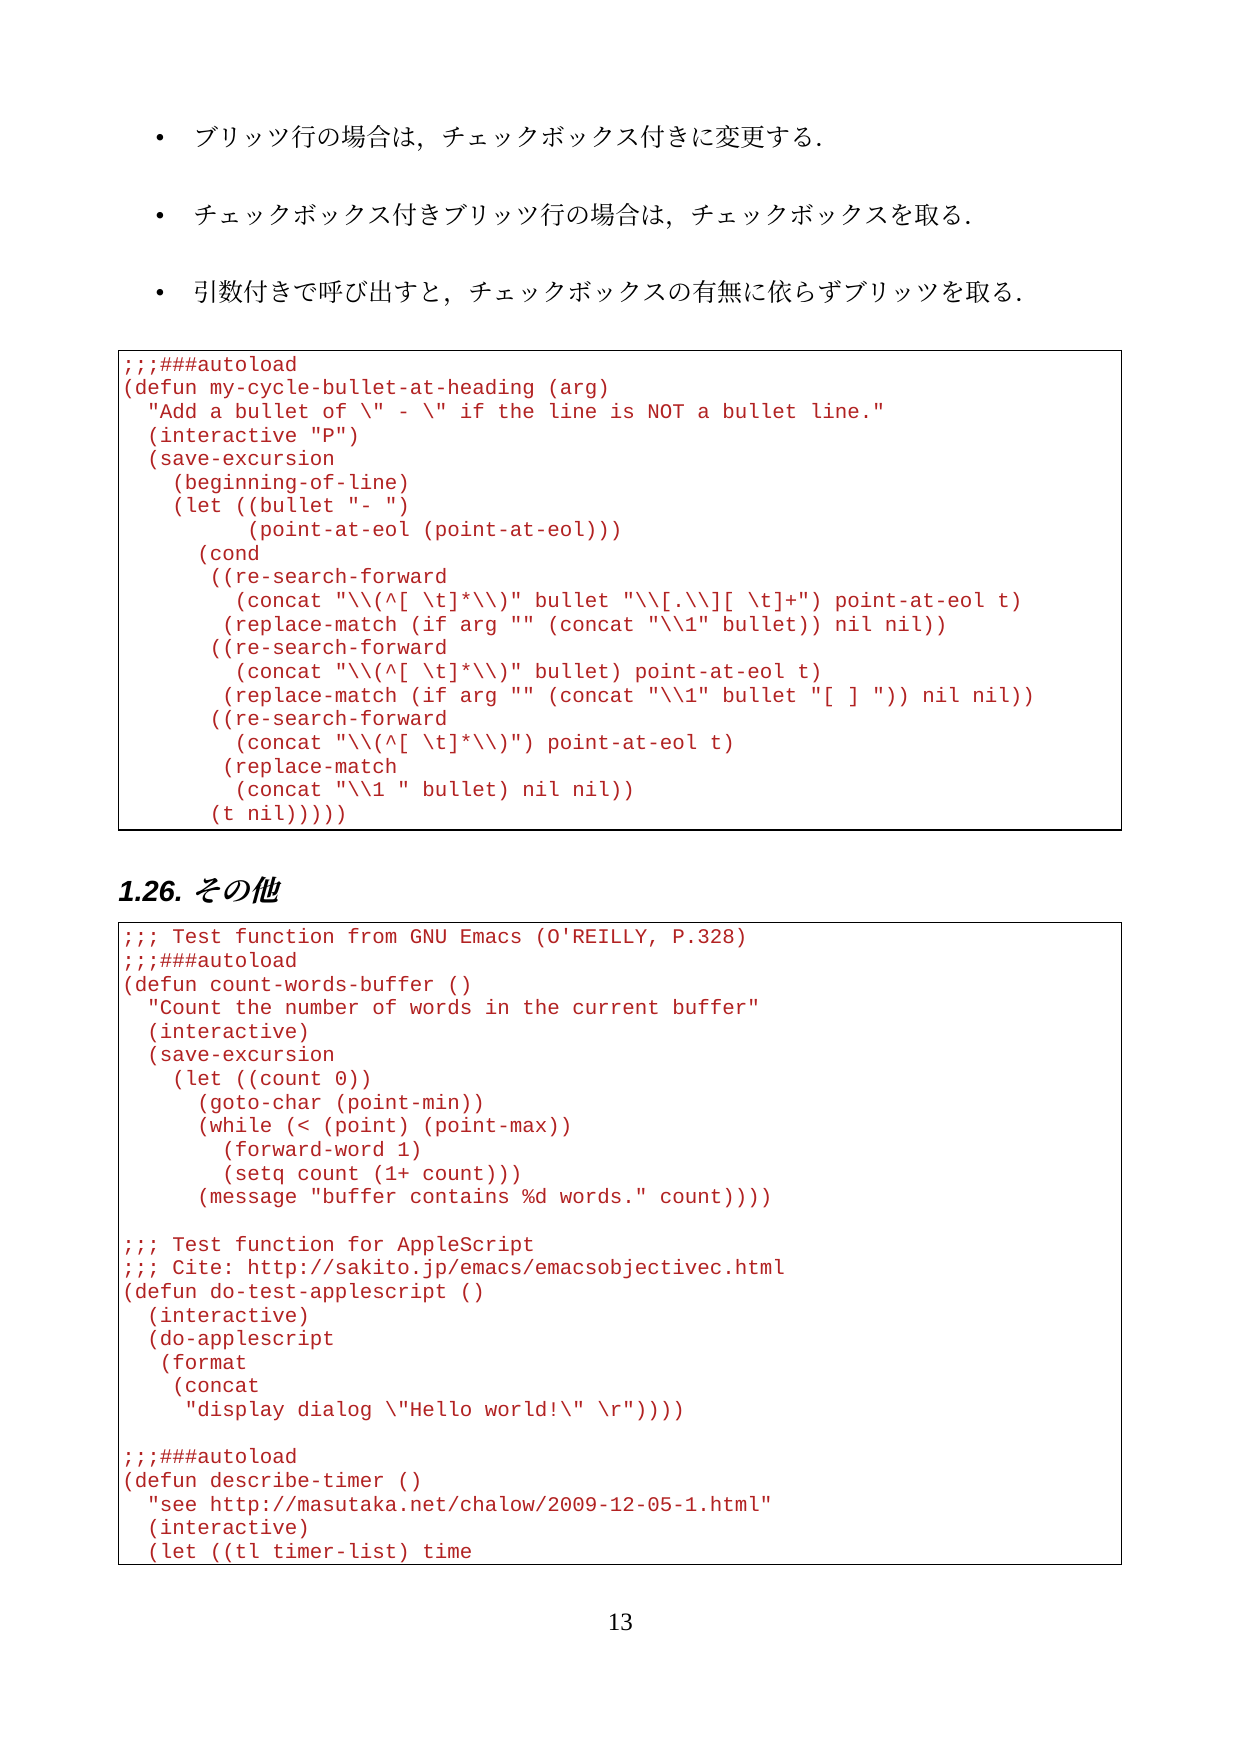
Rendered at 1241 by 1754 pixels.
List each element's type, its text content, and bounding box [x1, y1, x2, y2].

text (goto-char (point-min)) [119, 1088, 1121, 1111]
text (forward-word 1) [119, 1135, 1121, 1159]
text (interactive "P") [119, 421, 1121, 444]
text ((re-search-forward [119, 704, 1121, 728]
text ;;; Test function from GNU Emacs (O'REILLY, P.328) [119, 923, 1121, 946]
text (concat "\\(^[ \t]*\\)" bullet "\\[.\\][ \t]+") point-at-eol t) [119, 586, 1121, 610]
text (defun my-cycle-bullet-at-heading (arg) [119, 373, 1121, 397]
text ;;;###autoload [119, 946, 1121, 969]
text (replace-match (if arg "" (concat "\\1" bullet "[ ] ")) nil nil)) [119, 681, 1121, 704]
text (interactive) [119, 1301, 1121, 1324]
text ((re-search-forward [119, 562, 1121, 586]
text "display dialog \"Hello world!\" \r")))) [119, 1395, 1121, 1419]
text ;;; Test function for AppleScript [119, 1230, 1121, 1253]
text (defun do-test-applescript () [119, 1277, 1121, 1301]
list ブリッツ行の場合は，チェックボックス付きに変更する． [156, 118, 1122, 183]
text (let ((tl timer-list) time [119, 1537, 1121, 1564]
text (t nil))))) [119, 799, 1121, 829]
text (replace-match (if arg "" (concat "\\1" bullet)) nil nil)) [119, 610, 1121, 633]
text (format [119, 1348, 1121, 1372]
text (interactive) [119, 1513, 1121, 1537]
text (point-at-eol (point-at-eol))) [119, 515, 1121, 539]
text (concat "\\(^[ \t]*\\)" bullet) point-at-eol t) [119, 657, 1121, 681]
subtitle その他 [118, 868, 1122, 910]
text (concat "\\(^[ \t]*\\)") point-at-eol t) [119, 728, 1121, 752]
text "see http://masutaka.net/chalow/2009-12-05-1.html" [119, 1490, 1121, 1513]
text (cond [119, 539, 1121, 562]
text (do-applescript [119, 1324, 1121, 1348]
text (let ((bullet "- ") [119, 492, 1121, 515]
text (defun describe-timer () [119, 1466, 1121, 1490]
text (save-excursion [119, 1041, 1121, 1064]
text (setq count (1+ count))) [119, 1159, 1121, 1182]
text (defun count-words-buffer () [119, 969, 1121, 993]
list 引数付きで呼び出すと，チェックボックスの有無に依らずブリッツを取る． [156, 272, 1122, 337]
text (beginning-of-line) [119, 468, 1121, 492]
text (replace-match [119, 752, 1121, 775]
text ;;;###autoload [119, 1442, 1121, 1466]
text ;;;###autoload [119, 351, 1121, 373]
text ;;; Cite: http://sakito.jp/emacs/emacsobjectivec.html [119, 1253, 1121, 1277]
list チェックボックス付きブリッツ行の場合は，チェックボックスを取る． [156, 195, 1122, 260]
text (message "buffer contains %d words." count)))) [119, 1182, 1121, 1206]
text ((re-search-forward [119, 633, 1121, 657]
text (save-excursion [119, 444, 1121, 468]
text "Add a bullet of \" - \" if the line is NOT a bullet line." [119, 397, 1121, 421]
text (interactive) [119, 1017, 1121, 1041]
text "Count the number of words in the current buffer" [119, 993, 1121, 1017]
text (concat "\\1 " bullet) nil nil)) [119, 775, 1121, 799]
text (concat [119, 1372, 1121, 1395]
text (while (< (point) (point-max)) [119, 1111, 1121, 1135]
text (let ((count 0)) [119, 1064, 1121, 1088]
